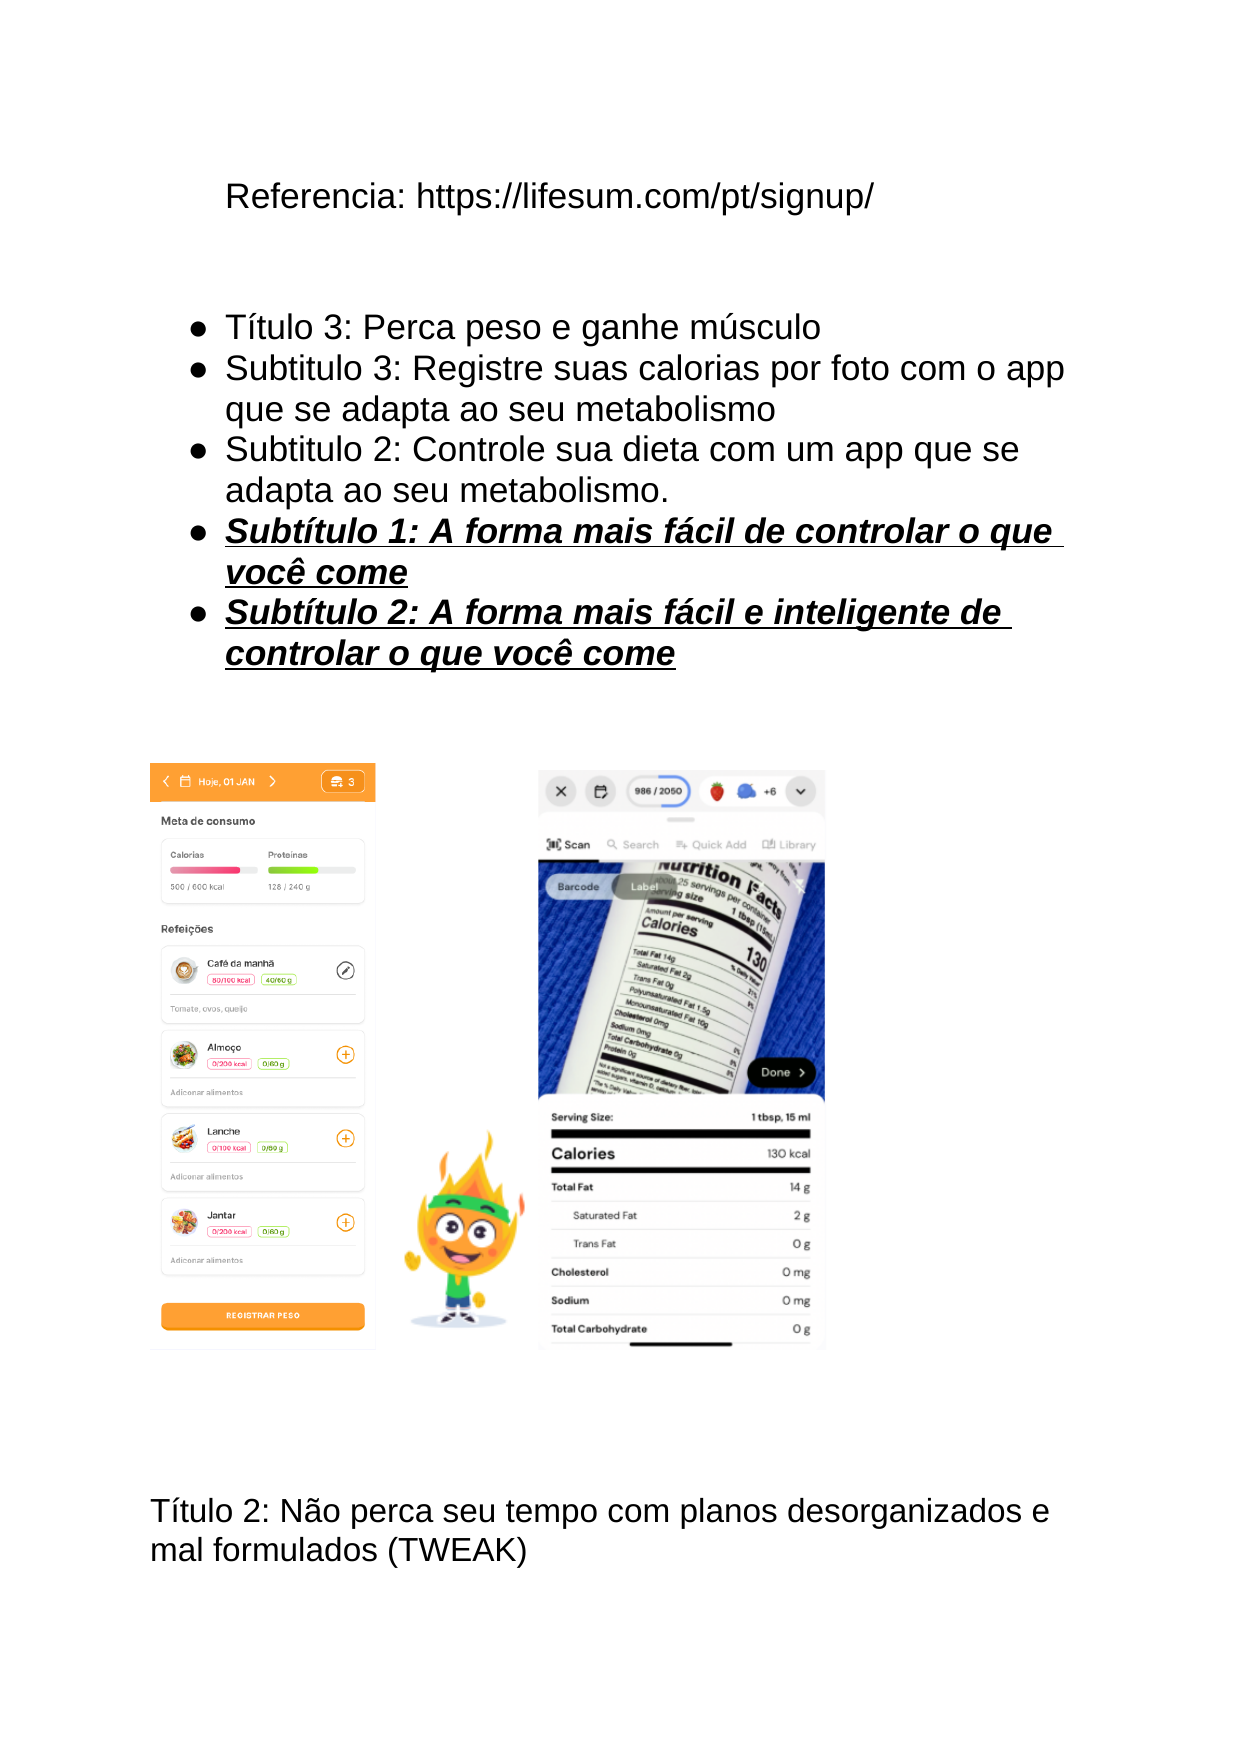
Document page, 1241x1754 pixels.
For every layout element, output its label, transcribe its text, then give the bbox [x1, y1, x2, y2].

text Título 2: Não perca seu tempo com planos desorganizados e mal formulados (TWEAK) [150, 1491, 1090, 1568]
list Subtitulo 2: Controle sua dieta com um app que se adapta ao seu metabolismo. [187, 429, 1090, 510]
list Subtítulo 1: A forma mais fácil de controlar o que você come [187, 510, 1090, 592]
text Referencia: https://lifesum.com/pt/signup/ [225, 175, 1090, 216]
list Subtítulo 2: A forma mais fácil e inteligente de controlar o que você come [187, 592, 1090, 673]
list Título 3: Perca peso e ganhe músculo [187, 306, 1090, 347]
picture [150, 763, 827, 1350]
list Subtitulo 3: Registre suas calorias por foto com o app que se adapta ao seu metabolismo [187, 347, 1090, 429]
